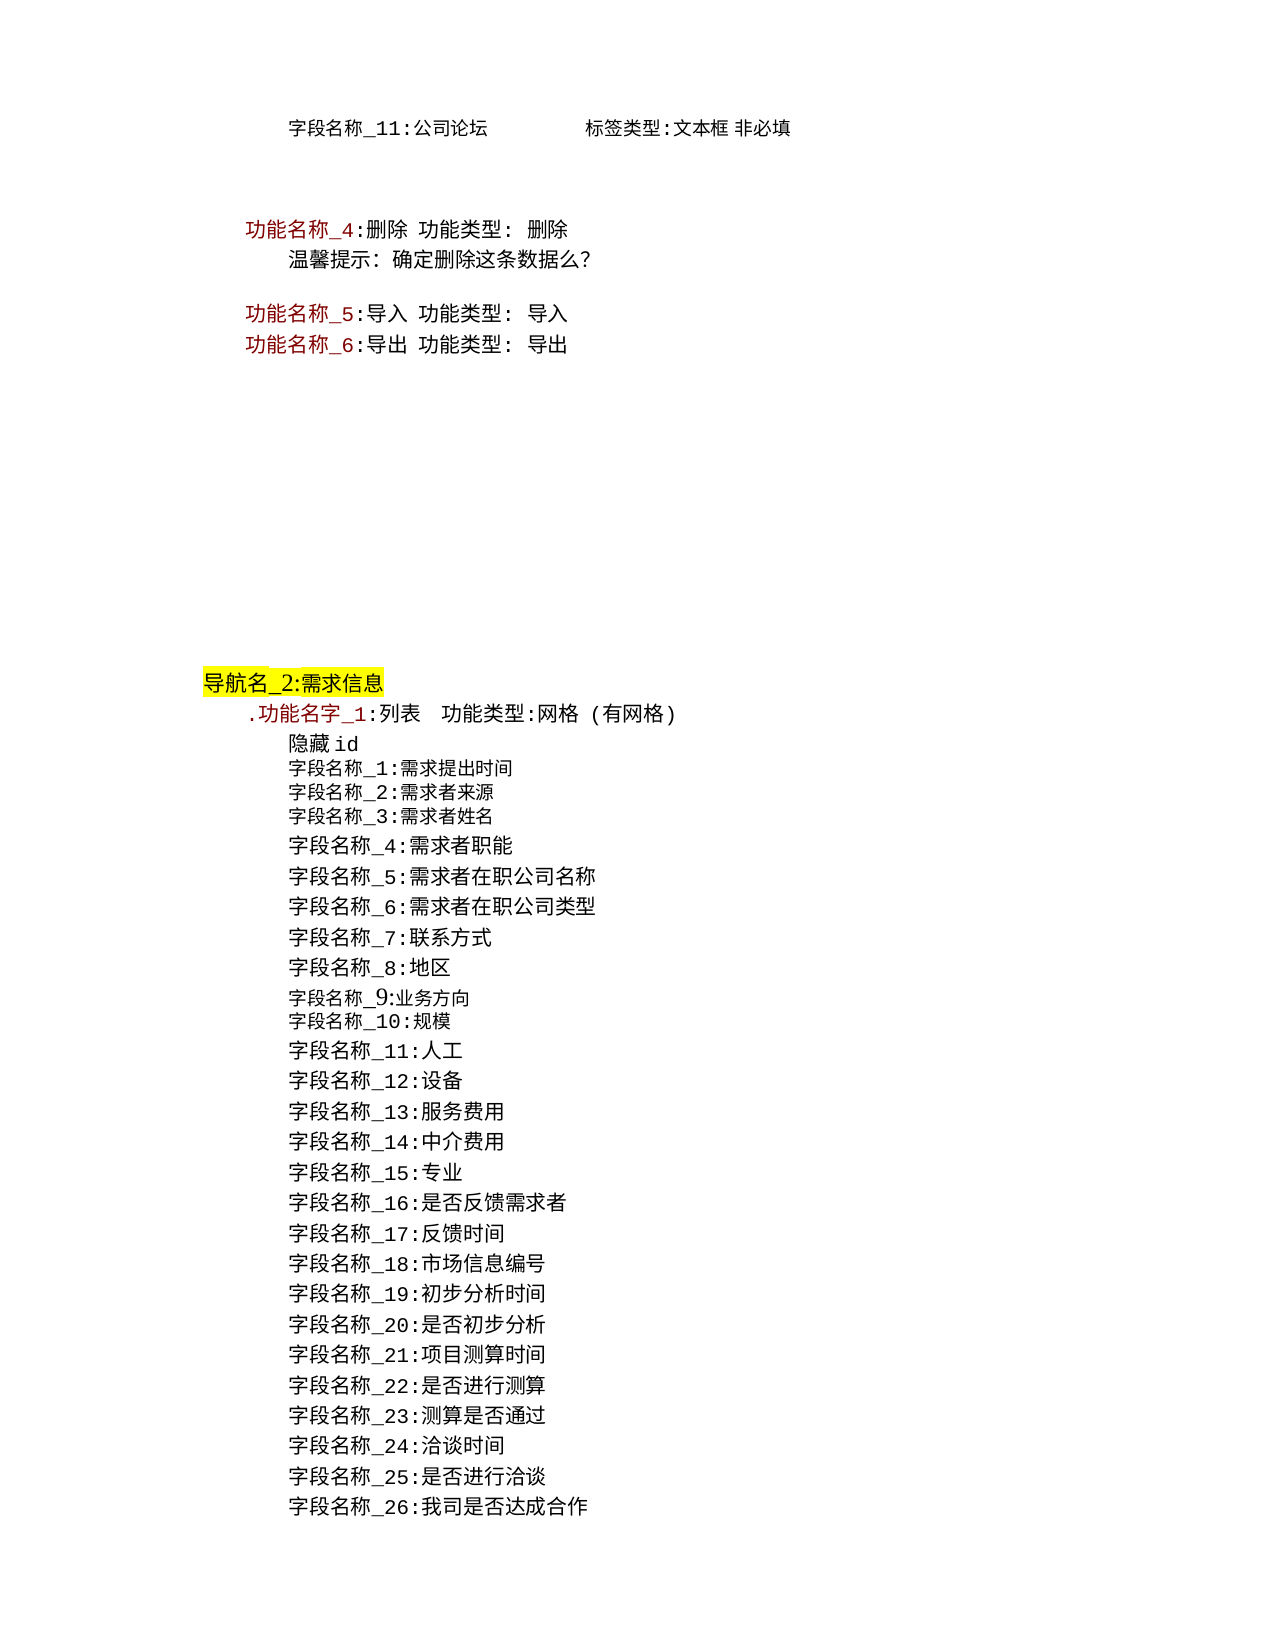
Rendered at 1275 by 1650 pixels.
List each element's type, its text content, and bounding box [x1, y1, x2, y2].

text 字段名称_9:业务方向 [118, 982, 1157, 1011]
text 字段名称_14:中介费用 [118, 1126, 1157, 1156]
text 功能名称_6:导出 功能类型: 导出 [118, 328, 1157, 358]
text 字段名称_24:洽谈时间 [118, 1430, 1157, 1460]
text 字段名称_16:是否反馈需求者 [118, 1186, 1157, 1217]
text 字段名称_11:人工 [118, 1034, 1157, 1065]
text 字段名称_3:需求者姓名 [118, 806, 1157, 830]
text 字段名称_21:项目测算时间 [118, 1338, 1157, 1369]
text 字段名称_17:反馈时间 [118, 1217, 1157, 1247]
text 字段名称_6:需求者在职公司类型 [118, 891, 1157, 921]
text 字段名称_26:我司是否达成合作 [118, 1491, 1157, 1521]
text 温馨提示：确定删除这条数据么？ [118, 243, 1157, 274]
text .功能名字_1:列表 功能类型:网格 (有网格) [118, 697, 1157, 728]
text 字段名称_11:公司论坛 标签类型:文本框 非必填 [118, 118, 1157, 142]
text 字段名称_25:是否进行洽谈 [118, 1460, 1157, 1491]
text 功能名称_5:导入 功能类型: 导入 [118, 297, 1157, 328]
text 字段名称_23:测算是否通过 [118, 1399, 1157, 1430]
text 字段名称_7:联系方式 [118, 921, 1157, 951]
text 字段名称_1:需求提出时间 [118, 758, 1157, 782]
text 功能名称_4:删除 功能类型: 删除 [118, 213, 1157, 243]
text 字段名称_12:设备 [118, 1065, 1157, 1095]
text 字段名称_19:初步分析时间 [118, 1278, 1157, 1308]
text 字段名称_20:是否初步分析 [118, 1308, 1157, 1338]
text 字段名称_4:需求者职能 [118, 830, 1157, 860]
text 字段名称_22:是否进行测算 [118, 1369, 1157, 1399]
text 隐藏id [118, 728, 1157, 758]
text 字段名称_5:需求者在职公司名称 [118, 860, 1157, 891]
text 字段名称_8:地区 [118, 951, 1157, 982]
text 字段名称_10:规模 [118, 1011, 1157, 1034]
text 导航名_2:需求信息 [118, 666, 1157, 697]
text 字段名称_2:需求者来源 [118, 782, 1157, 806]
text 字段名称_18:市场信息编号 [118, 1247, 1157, 1278]
text 字段名称_15:专业 [118, 1156, 1157, 1186]
text 字段名称_13:服务费用 [118, 1095, 1157, 1126]
